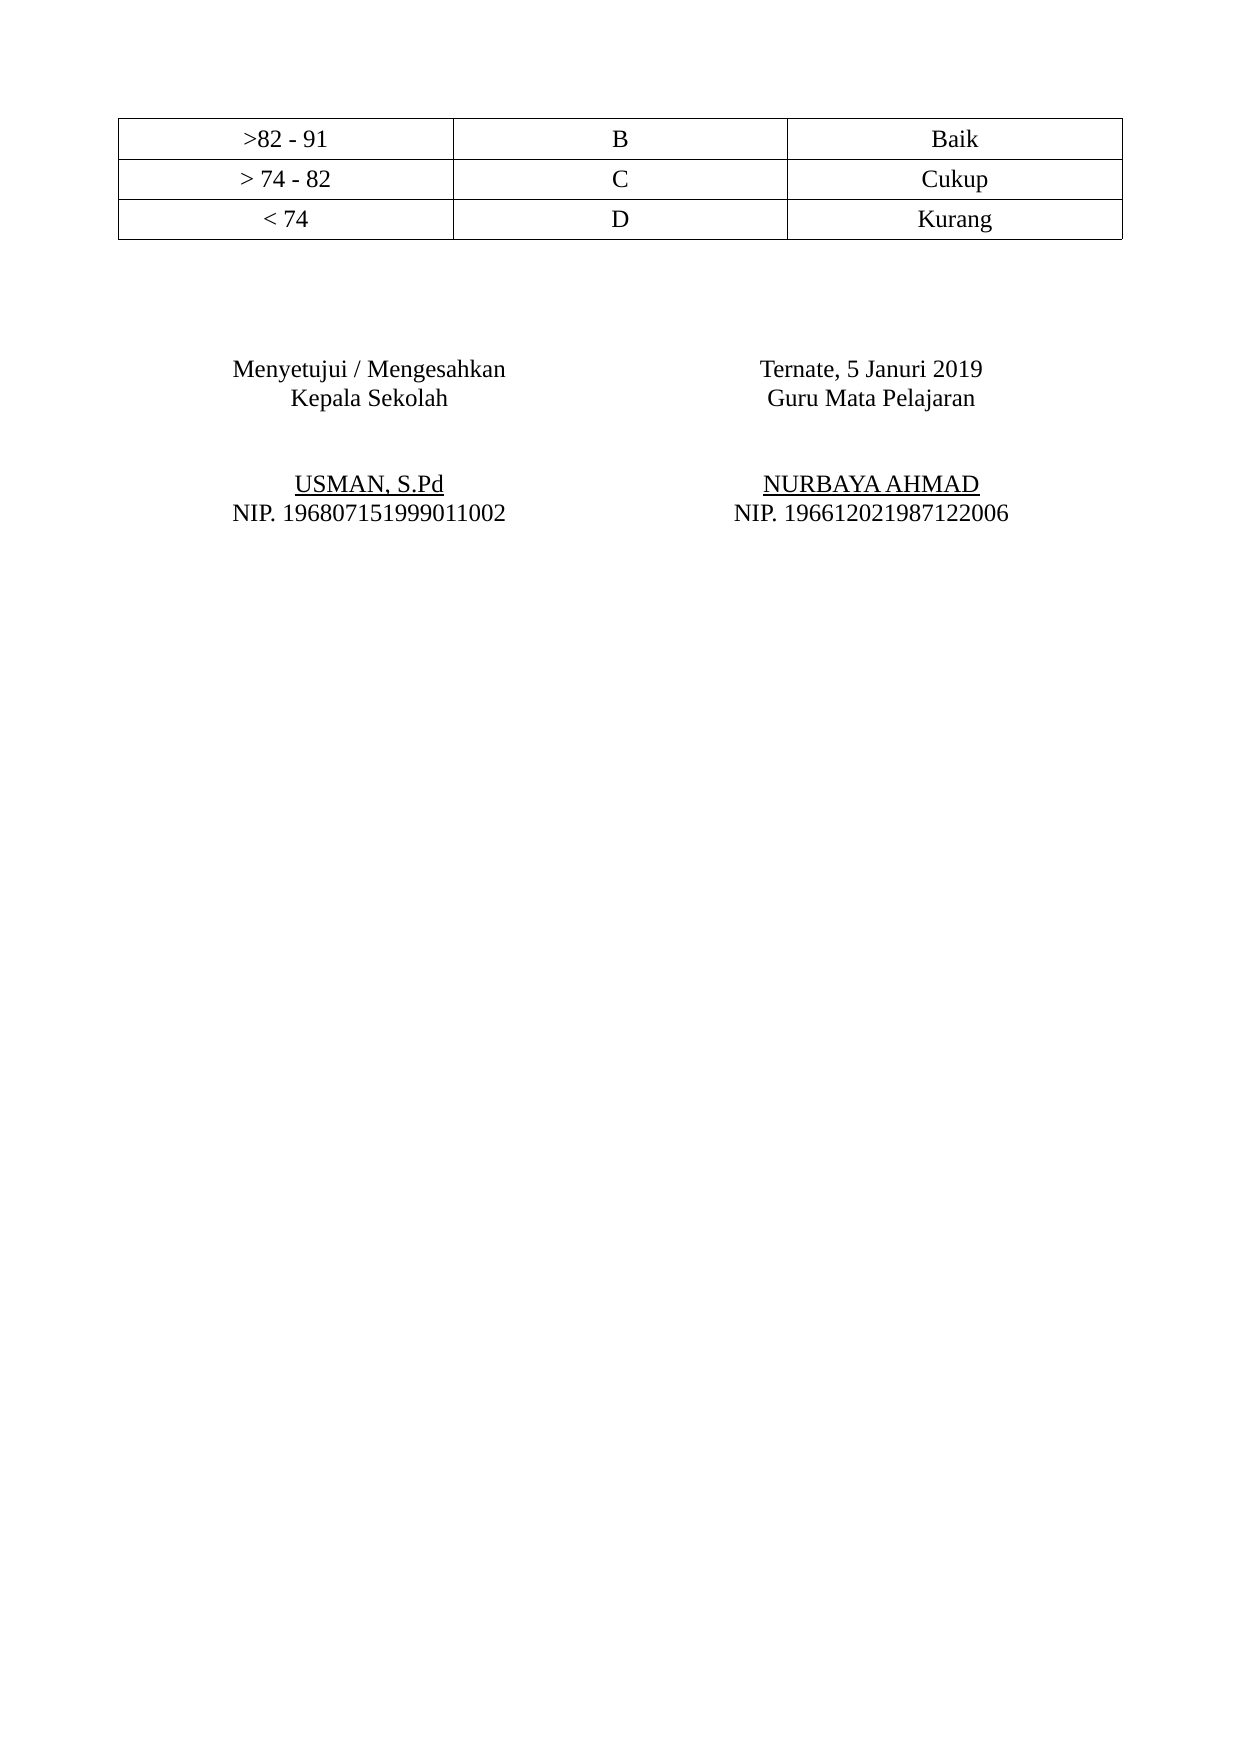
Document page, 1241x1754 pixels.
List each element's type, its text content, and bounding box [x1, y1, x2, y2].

table_header Ternate, 5 Januri 2019 Guru Mata Pelajaran NURBAYA AHMAD NIP. 196612021987122006 [620, 354, 1122, 527]
table_cell Baik [788, 119, 1122, 158]
table_cell C [454, 160, 787, 199]
table_cell D [454, 200, 787, 239]
table_cell > 74 - 82 [119, 160, 453, 199]
table_cell < 74 [119, 200, 453, 239]
table_cell >82 - 91 [119, 119, 453, 158]
table_header Menyetujui / Mengesahkan Kepala Sekolah USMAN, S.Pd NIP. 196807151999011002 [118, 354, 620, 527]
table_cell Cukup [788, 160, 1122, 199]
table_cell B [454, 119, 787, 158]
table_cell Kurang [788, 200, 1122, 239]
